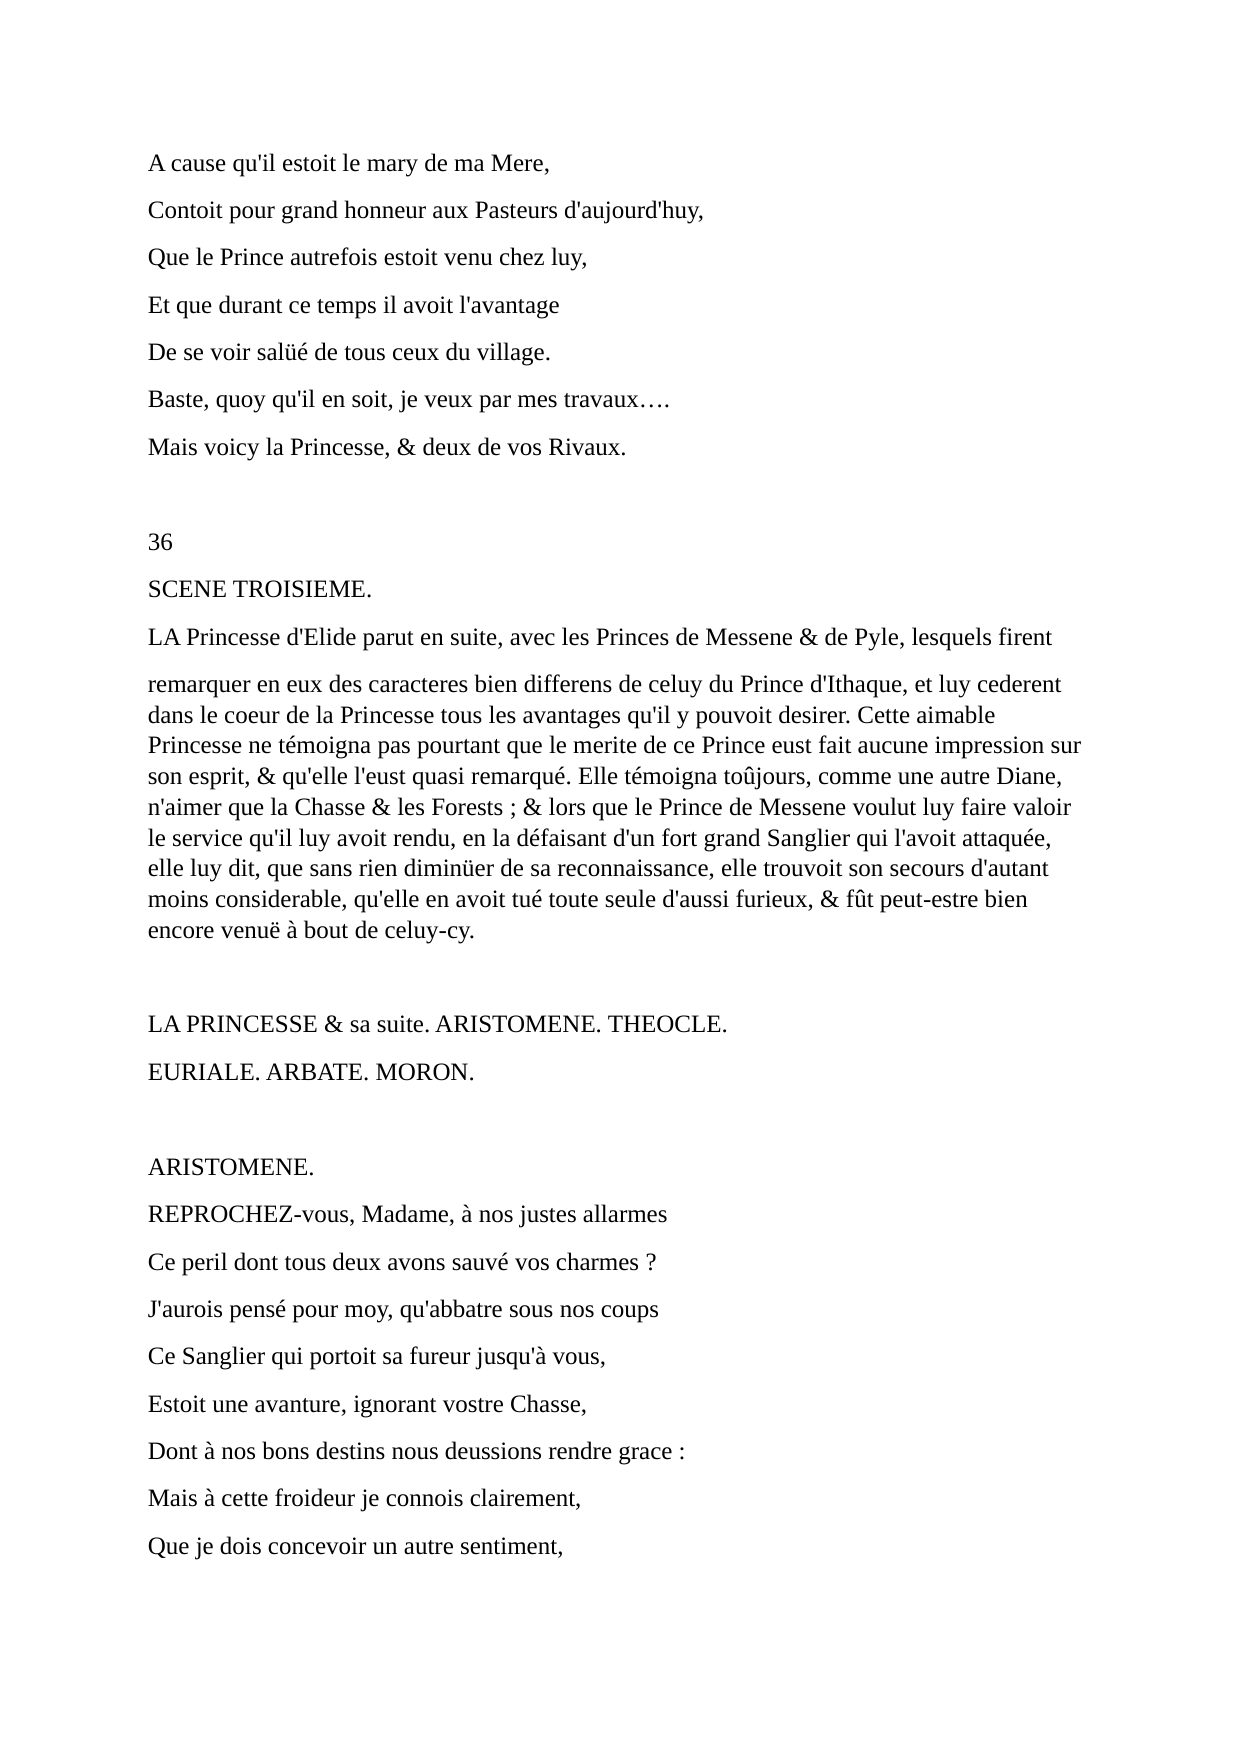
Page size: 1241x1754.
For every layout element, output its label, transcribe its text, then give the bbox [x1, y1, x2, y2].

text J'aurois pensé pour moy, qu'abbatre sous nos coups [148, 1294, 1093, 1323]
text EURIALE. ARBATE. MORON. [148, 1057, 1093, 1086]
text De se voir salüé de tous ceux du village. [148, 337, 1093, 366]
text Que le Prince autrefois estoit venu chez luy, [148, 242, 1093, 271]
text Et que durant ce temps il avoit l'avantage [148, 290, 1093, 318]
text Ce Sanglier qui portoit sa fureur jusqu'à vous, [148, 1341, 1093, 1370]
text Estoit une avanture, ignorant vostre Chasse, [148, 1389, 1093, 1417]
text Mais voicy la Princesse, & deux de vos Rivaux. [148, 432, 1093, 461]
text Dont à nos bons destins nous deussions rendre grace : [148, 1436, 1093, 1465]
text A cause qu'il estoit le mary de ma Mere, [148, 148, 1093, 176]
text REPROCHEZ-vous, Madame, à nos justes allarmes [148, 1199, 1093, 1228]
text Contoit pour grand honneur aux Pasteurs d'aujourd'huy, [148, 195, 1093, 224]
text Baste, quoy qu'il en soit, je veux par mes travaux…. [148, 384, 1093, 413]
text ARISTOMENE. [148, 1152, 1093, 1181]
text Ce peril dont tous deux avons sauvé vos charmes ? [148, 1247, 1093, 1275]
text LA Princesse d'Elide parut en suite, avec les Princes de Messene & de Pyle, lesquels firent [148, 622, 1093, 650]
text SCENE TROISIEME. [148, 574, 1093, 603]
text remarquer en eux des caracteres bien differens de celuy du Prince d'Ithaque, et luy cederent dans le coeur de la Princesse tous les avantages qu'il y pouvoit desirer. Cette aimable Princesse ne témoigna pas pourtant que le merite de ce Prince eust fait aucune impression sur son esprit, & qu'elle l'eust quasi remarqué. Elle témoigna toûjours, comme une autre Diane, n'aimer que la Chasse & les Forests ; & lors que le Prince de Messene voulut luy faire valoir le service qu'il luy avoit rendu, en la défaisant d'un fort grand Sanglier qui l'avoit attaquée, elle luy dit, que sans rien diminüer de sa reconnaissance, elle trouvoit son secours d'autant moins considerable, qu'elle en avoit tué toute seule d'aussi furieux, & fût peut-estre bien encore venuë à bout de celuy-cy. [148, 669, 1093, 943]
text Que je dois concevoir un autre sentiment, [148, 1531, 1093, 1560]
text 36 [148, 527, 1093, 556]
text Mais à cette froideur je connois clairement, [148, 1483, 1093, 1512]
text LA PRINCESSE & sa suite. ARISTOMENE. THEOCLE. [148, 1009, 1093, 1038]
